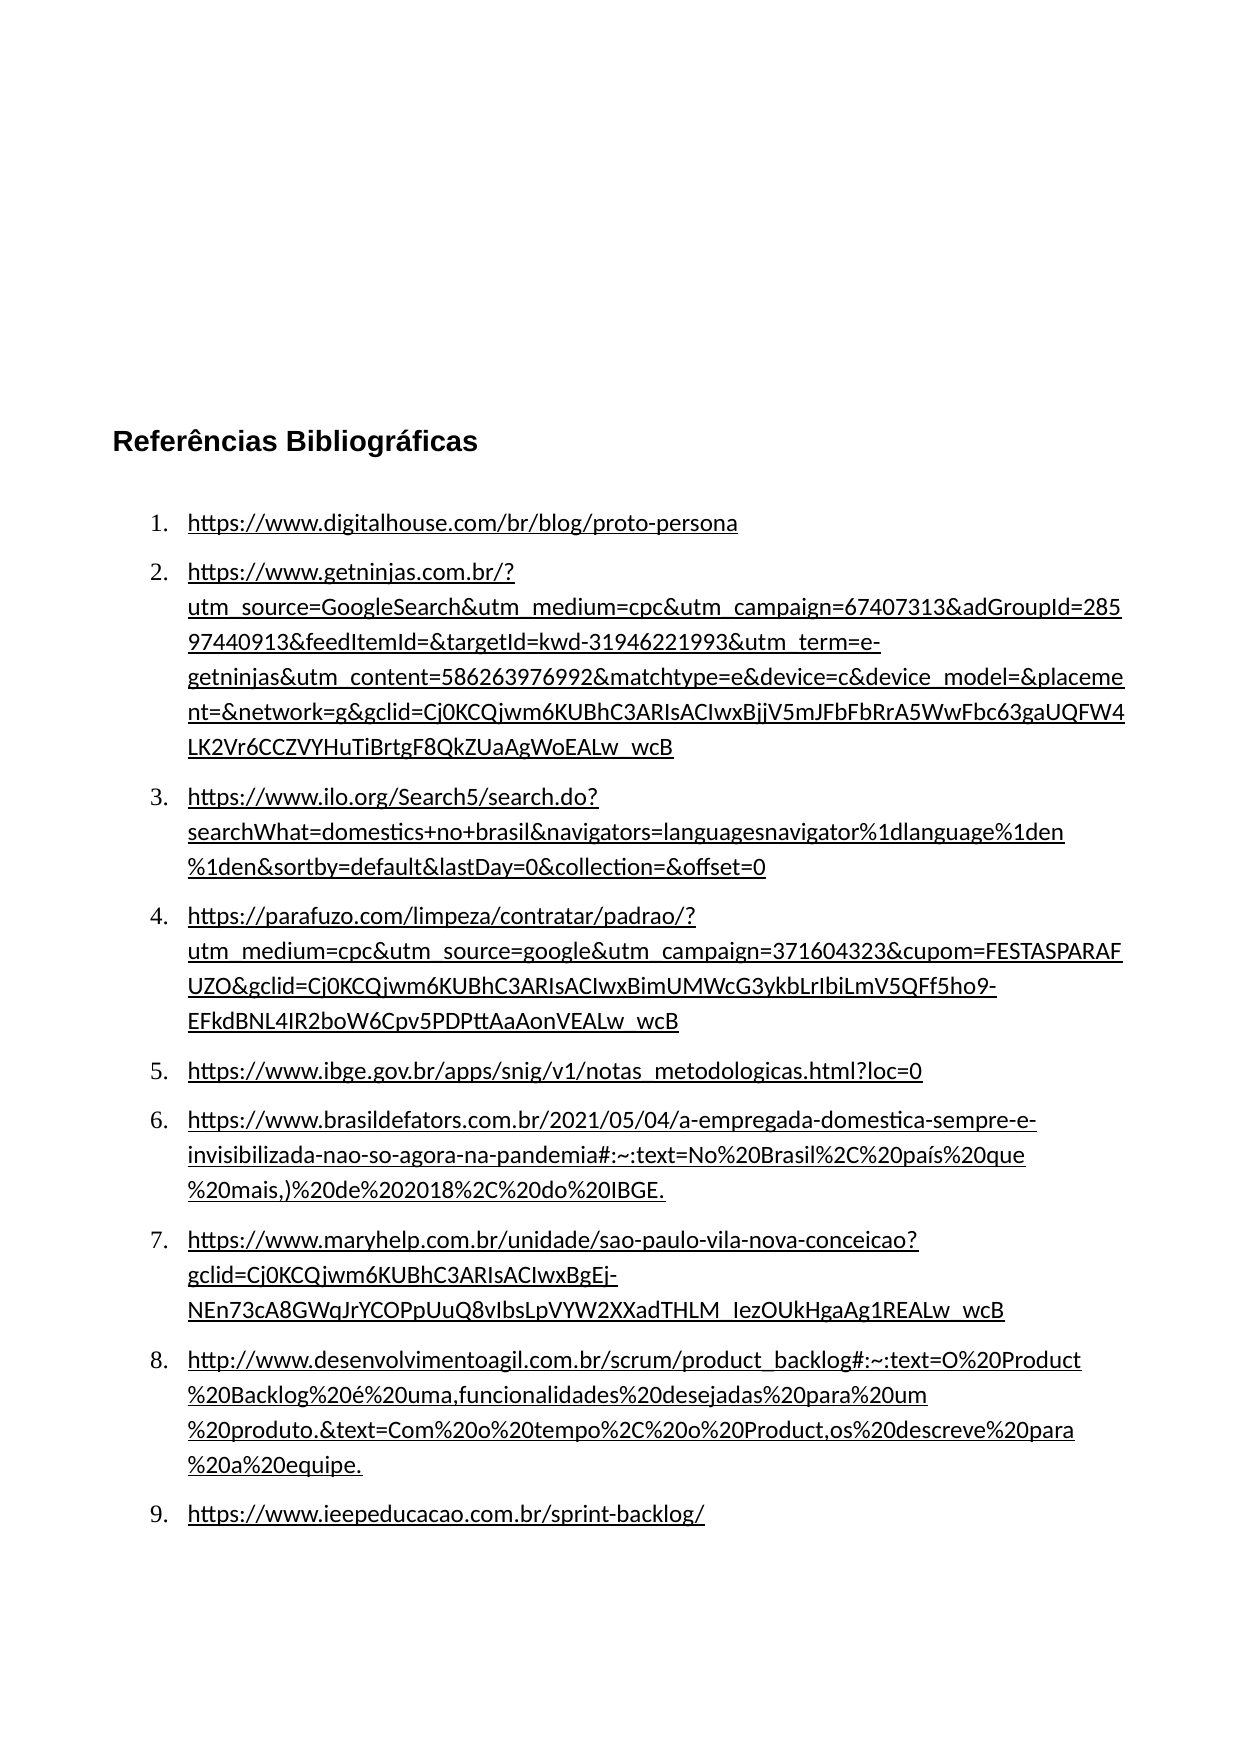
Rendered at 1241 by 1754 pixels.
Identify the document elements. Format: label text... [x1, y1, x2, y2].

list https://www.ieepeducacao.com.br/sprint-backlog/ [150, 1498, 1128, 1529]
list http://www.desenvolvimentoagil.com.br/scrum/product_backlog#:~:text=O%20Product%20Backlog%20é%20uma,funcionalidades%20desejadas%20para%20um%20produto.&text=Com%20o%20tempo%2C%20o%20Product,os%20descreve%20para%20a%20equipe. [150, 1344, 1128, 1479]
list https://www.ilo.org/Search5/search.do?searchWhat=domestics+no+brasil&navigators=languagesnavigator%1dlanguage%1den%1den&sortby=default&lastDay=0&collection=&offset=0 [150, 781, 1128, 881]
list https://www.ibge.gov.br/apps/snig/v1/notas_metodologicas.html?loc=0 [150, 1055, 1128, 1086]
list https://parafuzo.com/limpeza/contratar/padrao/?utm_medium=cpc&utm_source=google&utm_campaign=371604323&cupom=FESTASPARAFUZO&gclid=Cj0KCQjwm6KUBhC3ARIsACIwxBimUMWcG3ykbLrIbiLmV5QFf5ho9-EFkdBNL4IR2boW6Cpv5PDPttAaAonVEALw_wcB [150, 900, 1128, 1036]
list https://www.getninjas.com.br/?utm_source=GoogleSearch&utm_medium=cpc&utm_campaign=67407313&adGroupId=28597440913&feedItemId=&targetId=kwd-31946221993&utm_term=e-getninjas&utm_content=586263976992&matchtype=e&device=c&device_model=&placement=&network=g&gclid=Cj0KCQjwm6KUBhC3ARIsACIwxBjjV5mJFbFbRrA5WwFbc63gaUQFW4LK2Vr6CCZVYHuTiBrtgF8QkZUaAgWoEALw_wcB [150, 556, 1128, 762]
list https://www.brasildefators.com.br/2021/05/04/a-empregada-domestica-sempre-e-invisibilizada-nao-so-agora-na-pandemia#:~:text=No%20Brasil%2C%20país%20que%20mais,)%20de%202018%2C%20do%20IBGE. [150, 1104, 1128, 1205]
list https://www.maryhelp.com.br/unidade/sao-paulo-vila-nova-conceicao?gclid=Cj0KCQjwm6KUBhC3ARIsACIwxBgEj-NEn73cA8GWqJrYCOPpUuQ8vIbsLpVYW2XXadTHLM_IezOUkHgaAg1REALw_wcB [150, 1224, 1128, 1325]
list https://www.digitalhouse.com/br/blog/proto-persona [150, 507, 1128, 537]
subtitle Referências Bibliográficas [112, 423, 1128, 457]
